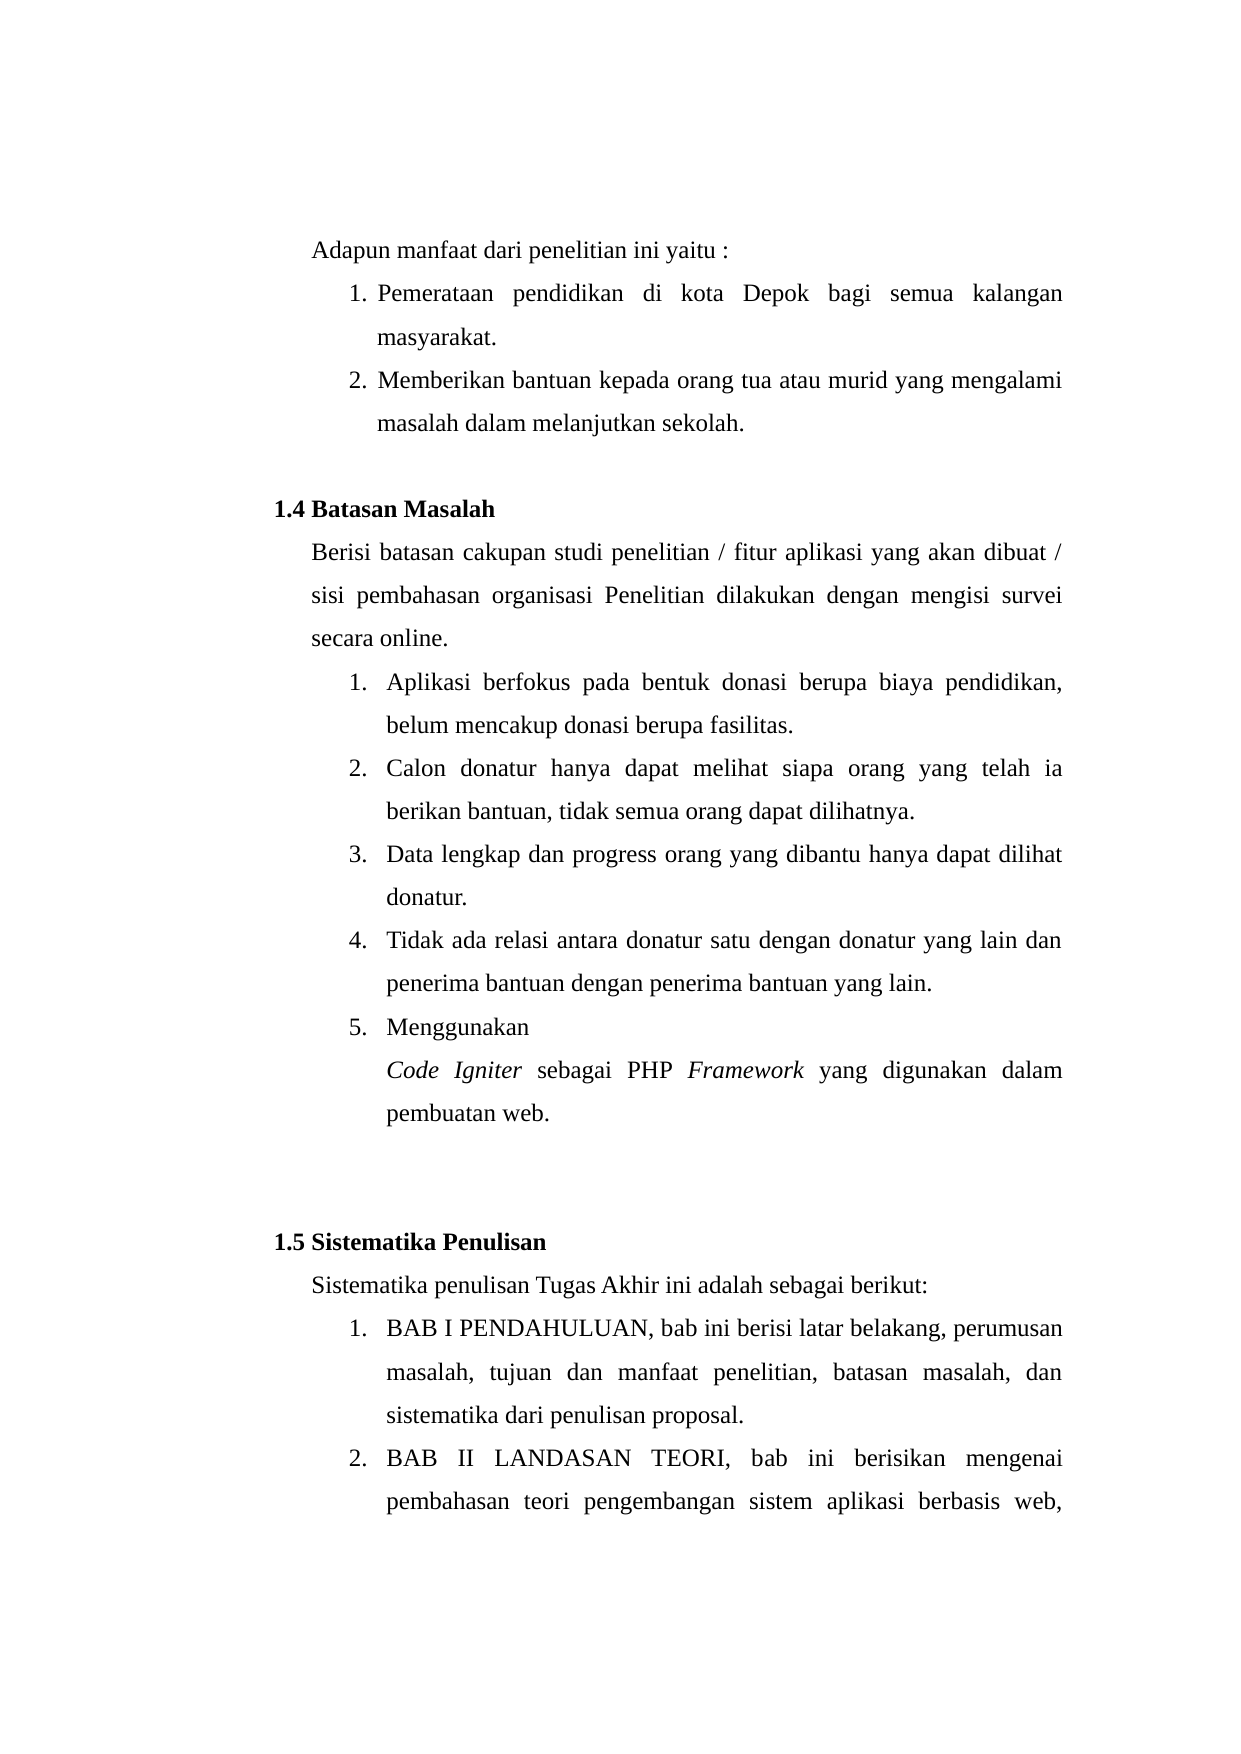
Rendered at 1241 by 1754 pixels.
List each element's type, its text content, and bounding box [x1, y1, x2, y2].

list BAB II LANDASAN TEORI, bab ini berisikan mengenai pembahasan teori pengembangan sistem aplikasi berbasis web, [349, 1443, 1063, 1515]
list Pemerataan pendidikan di kota Depok bagi semua kalangan masyarakat. [349, 278, 1063, 350]
list Calon donatur hanya dapat melihat siapa orang yang telah ia berikan bantuan, tidak semua orang dapat dilihatnya. [349, 753, 1063, 825]
list Data lengkap dan progress orang yang dibantu hanya dapat dilihat donatur. [349, 839, 1063, 911]
subtitle Sistematika Penulisan [274, 1227, 1063, 1256]
text Berisi batasan cakupan studi penelitian / fitur aplikasi yang akan dibuat / sisi pembahasan organisasi Penelitian dilakukan dengan mengisi survei secara online. [311, 537, 1063, 652]
list BAB I PENDAHULUAN, bab ini berisi latar belakang, perumusan masalah, tujuan dan manfaat penelitian, batasan masalah, dan sistematika dari penulisan proposal. [349, 1313, 1063, 1428]
list Code Igniter sebagai PHP Framework yang digunakan dalam pembuatan web. [349, 1055, 1063, 1127]
list Adapun manfaat dari penelitian ini yaitu : [311, 235, 1063, 264]
list Tidak ada relasi antara donatur satu dengan donatur yang lain dan penerima bantuan dengan penerima bantuan yang lain. [349, 925, 1063, 997]
list Aplikasi berfokus pada bentuk donasi berupa biaya pendidikan, belum mencakup donasi berupa fasilitas. [349, 667, 1063, 738]
list Memberikan bantuan kepada orang tua atau murid yang mengalami masalah dalam melanjutkan sekolah. [349, 365, 1063, 437]
list Menggunakan [349, 1012, 1063, 1040]
subtitle Batasan Masalah [274, 494, 1063, 523]
text Sistematika penulisan Tugas Akhir ini adalah sebagai berikut: [236, 1270, 1063, 1299]
